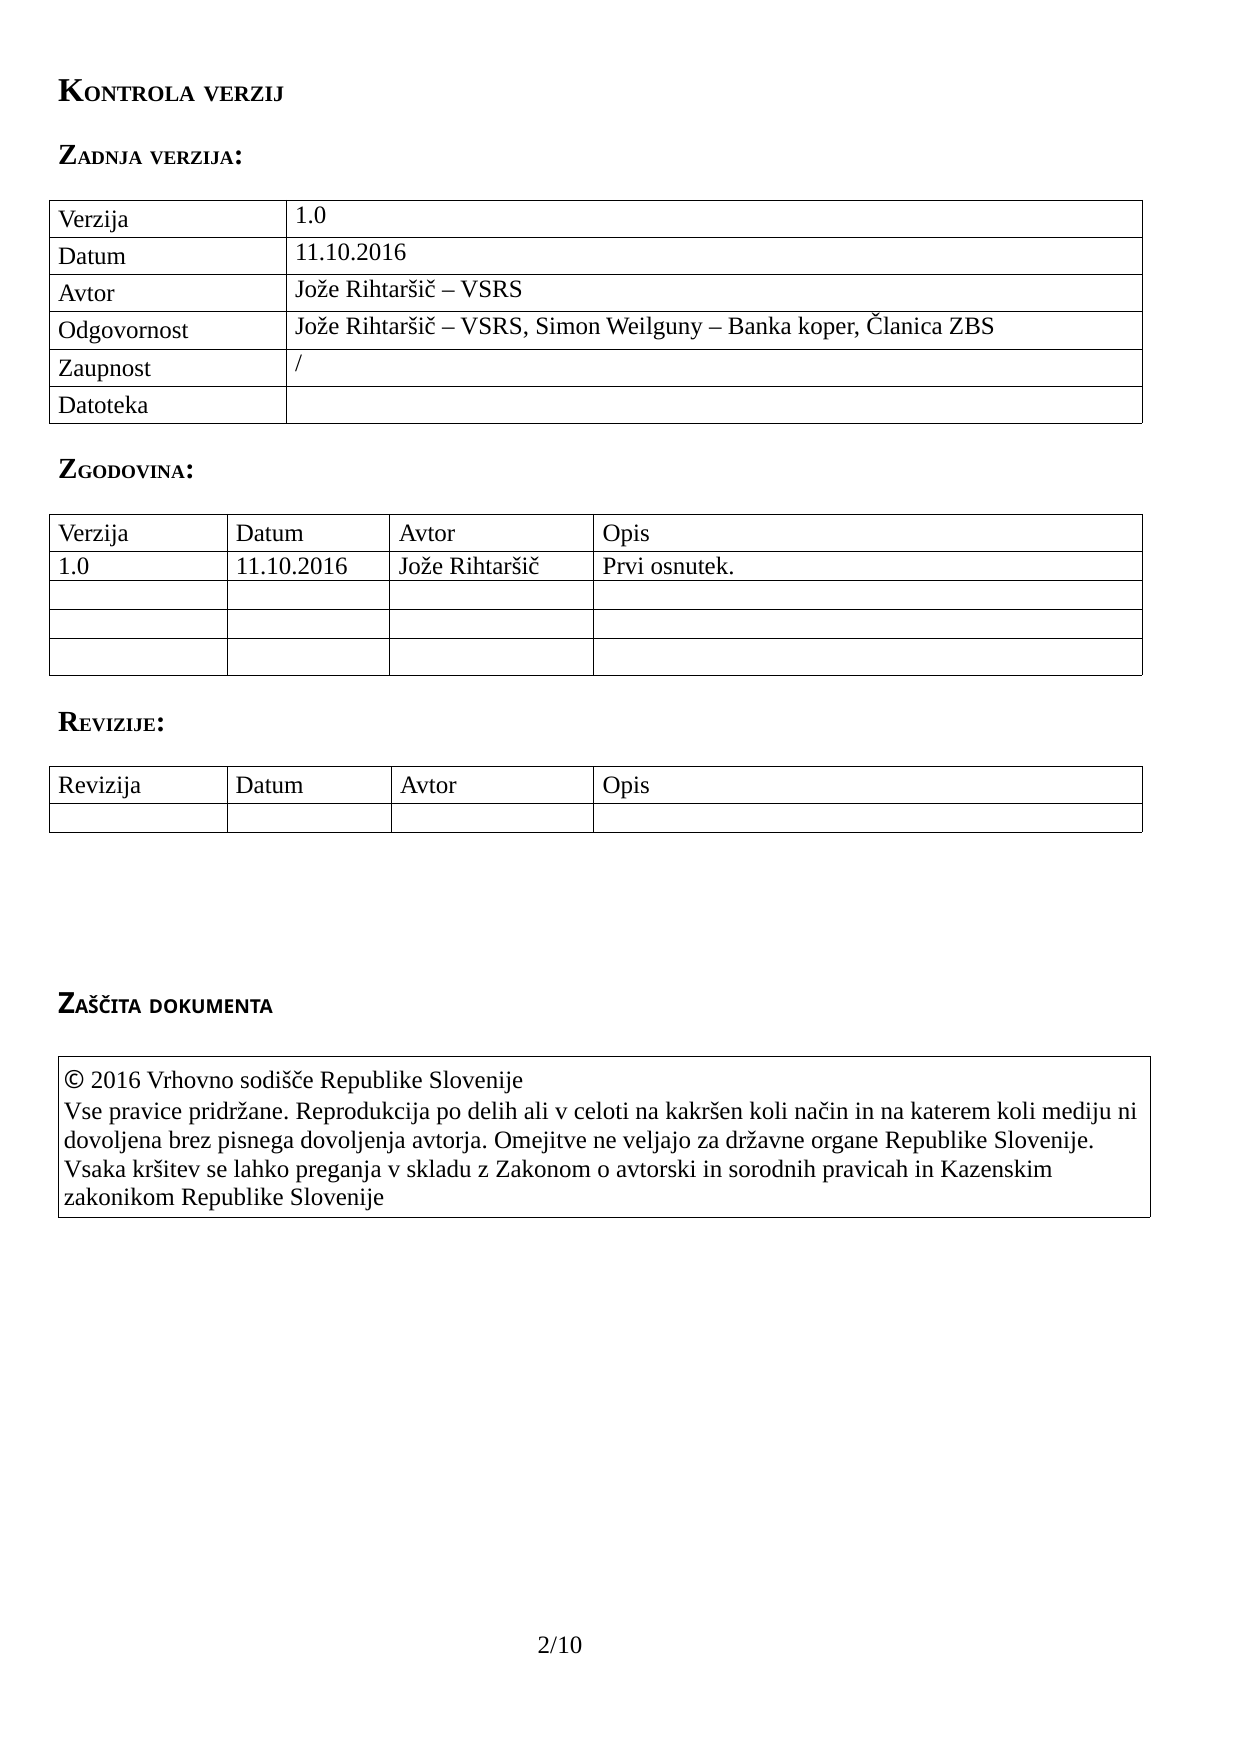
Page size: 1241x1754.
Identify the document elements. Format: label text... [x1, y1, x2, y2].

table_cell [287, 387, 1142, 423]
table_header Datum [228, 515, 389, 551]
table_cell Jože Rihtaršič – VSRS, Simon Weilguny – Banka koper, Članica ZBS [287, 312, 1142, 348]
table_cell [50, 639, 227, 675]
table_cell [392, 804, 593, 832]
table_cell [228, 610, 389, 638]
text Zaščita dokumenta [58, 982, 1177, 1022]
table_cell [228, 804, 391, 832]
table_cell / [287, 350, 1142, 386]
table_cell [390, 581, 593, 609]
table_cell Avtor [50, 275, 286, 311]
table_cell [228, 581, 389, 609]
table_cell 1.0 [50, 552, 227, 580]
table_cell [594, 639, 1142, 675]
table_header Revizija [50, 767, 227, 803]
text Revizije: [58, 704, 1177, 737]
table_cell [50, 804, 227, 832]
table_cell [390, 639, 593, 675]
table_cell 11.10.2016 [287, 238, 1142, 274]
text Zadnja verzija: [58, 137, 1177, 171]
table_cell Odgovornost [50, 312, 286, 348]
table_header Avtor [392, 767, 593, 803]
text Kontrola verzij [58, 70, 1177, 109]
table_header Datum [228, 767, 391, 803]
table_cell Datum [50, 238, 286, 274]
table_header Opis [594, 767, 1142, 803]
table_cell [594, 581, 1142, 609]
table_cell [594, 804, 1142, 832]
table_cell [50, 581, 227, 609]
table_header © 2016 Vrhovno sodišče Republike Slovenije Vse pravice pridržane. Reprodukcija po delih ali v celoti na kakršen koli način in na katerem koli mediju ni dovoljena brez pisnega dovoljenja avtorja. Omejitve ne veljajo za državne organe Republike Slovenije. Vsaka kršitev se lahko preganja v skladu z Zakonom o avtorski in sorodnih pravicah in Kazenskim zakonikom Republike Slovenije [59, 1057, 1150, 1217]
table_cell Jože Rihtaršič [390, 552, 593, 580]
table_cell Prvi osnutek. [594, 552, 1142, 580]
table_cell [50, 610, 227, 638]
table_cell Jože Rihtaršič – VSRS [287, 275, 1142, 311]
table_header Verzija [50, 515, 227, 551]
table_cell Zaupnost [50, 350, 286, 386]
table_header Opis [594, 515, 1142, 551]
table_cell 11.10.2016 [228, 552, 389, 580]
table_header Verzija [50, 201, 286, 237]
table_cell [228, 639, 389, 675]
table_header 1.0 [287, 201, 1142, 237]
table_cell Datoteka [50, 387, 286, 423]
text Zgodovina: [58, 452, 1177, 485]
table_cell [594, 610, 1142, 638]
table_header Avtor [390, 515, 593, 551]
table_cell [390, 610, 593, 638]
